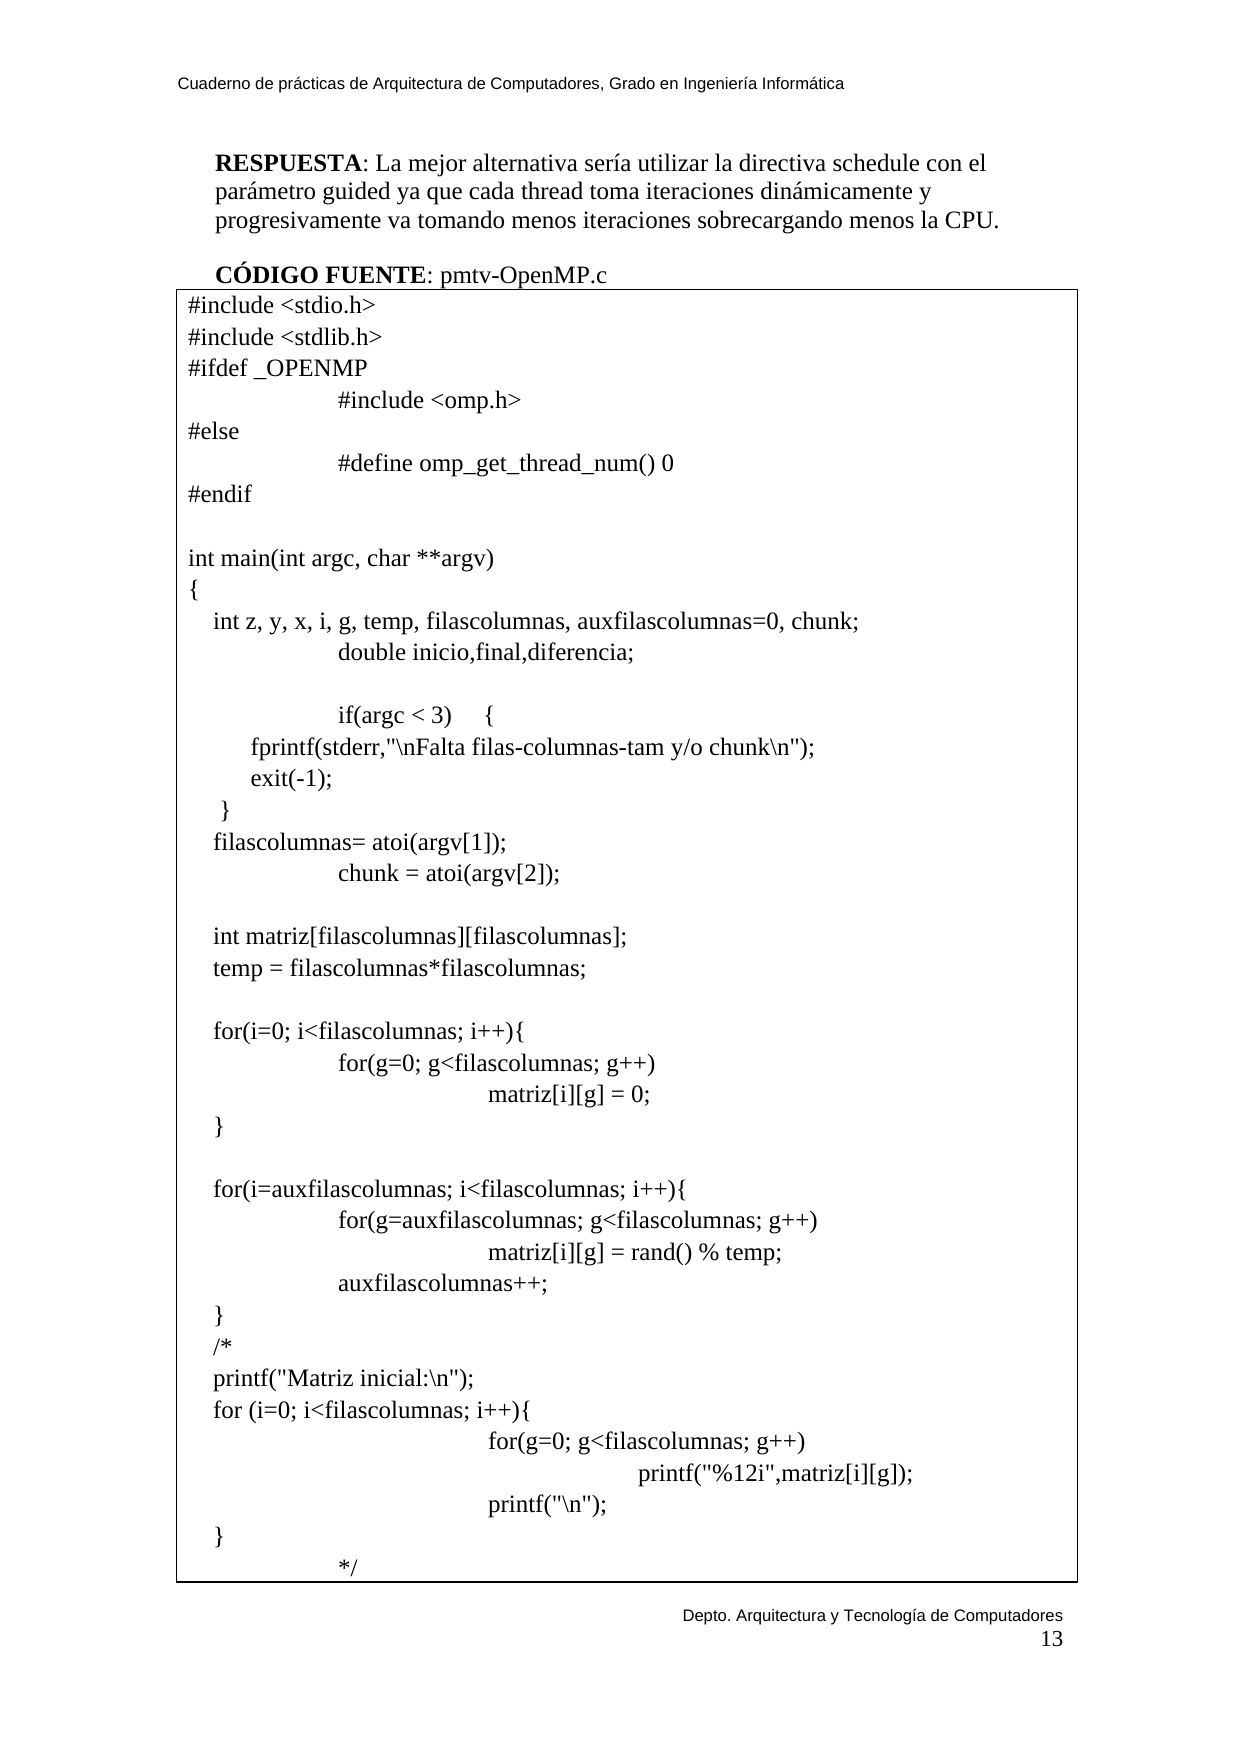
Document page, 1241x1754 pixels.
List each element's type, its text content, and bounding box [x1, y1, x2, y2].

text RESPUESTA: La mejor alternativa sería utilizar la directiva schedule con el parámetro guided ya que cada thread toma iteraciones dinámicamente y [215, 148, 1063, 205]
text progresivamente va tomando menos iteraciones sobrecargando menos la CPU. [215, 205, 1063, 234]
table_header #include <stdio.h> #include <stdlib.h> #ifdef _OPENMP #include <omp.h> #else #define omp_get_thread_num() 0 #endif int main(int argc, char **argv) { int z, y, x, i, g, temp, filascolumnas, auxfilascolumnas=0, chunk; double inicio,final,diferencia; if(argc < 3) { fprintf(stderr,"\nFalta filas-columnas-tam y/o chunk\n"); exit(-1); } filascolumnas= atoi(argv[1]); chunk = atoi(argv[2]); int matriz[filascolumnas][filascolumnas]; temp = filascolumnas*filascolumnas; for(i=0; i<filascolumnas; i++){ for(g=0; g<filascolumnas; g++) matriz[i][g] = 0; } for(i=auxfilascolumnas; i<filascolumnas; i++){ for(g=auxfilascolumnas; g<filascolumnas; g++) matriz[i][g] = rand() % temp; auxfilascolumnas++; } /* printf("Matriz inicial:\n"); for (i=0; i<filascolumnas; i++){ for(g=0; g<filascolumnas; g++) printf("%12i",matriz[i][g]); printf("\n"); } */ [177, 290, 1077, 1581]
text CÓDIGO FUENTE: pmtv-OpenMP.c [215, 260, 1063, 289]
